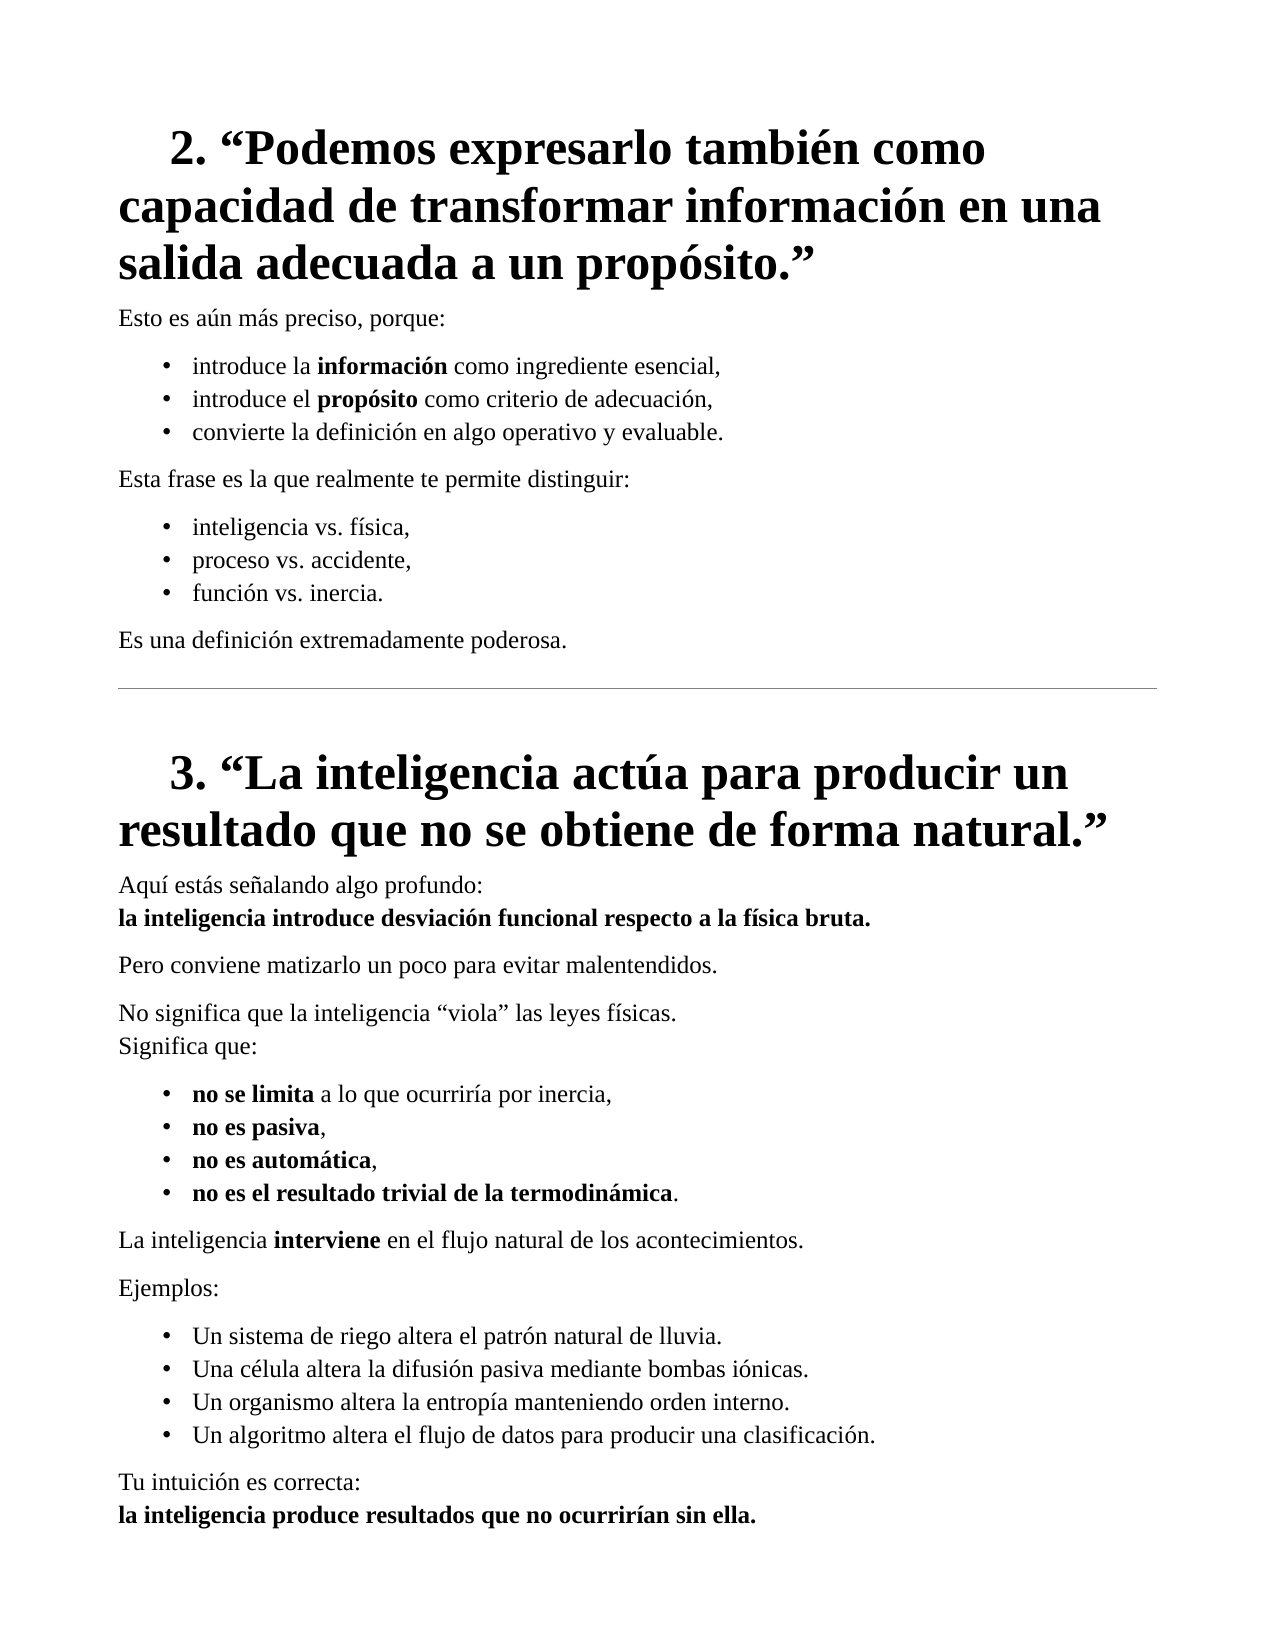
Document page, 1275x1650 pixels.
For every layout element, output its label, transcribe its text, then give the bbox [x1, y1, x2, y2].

list función vs. inercia. [162, 578, 1157, 607]
list no se limita a lo que ocurriría por inercia, [162, 1079, 1157, 1108]
text Aquí estás señalando algo profundo: la inteligencia introduce desviación funcional respecto a la física bruta. [118, 870, 1157, 932]
list convierte la definición en algo operativo y evaluable. [162, 417, 1157, 446]
list introduce la información como ingrediente esencial, [162, 351, 1157, 379]
list no es automática, [162, 1145, 1157, 1174]
subtitle 🌟 2. “Podemos expresarlo también como capacidad de transformar información en una salida adecuada a un propósito.” [118, 118, 1157, 291]
list proceso vs. accidente, [162, 545, 1157, 574]
list Un organismo altera la entropía manteniendo orden interno. [162, 1387, 1157, 1416]
subtitle 🌟 3. “La inteligencia actúa para producir un resultado que no se obtiene de forma natural.” [118, 742, 1157, 857]
text Tu intuición es correcta: la inteligencia produce resultados que no ocurrirían sin ella. [118, 1467, 1157, 1529]
list no es pasiva, [162, 1112, 1157, 1141]
text La inteligencia interviene en el flujo natural de los acontecimientos. [118, 1226, 1157, 1254]
list introduce el propósito como criterio de adecuación, [162, 384, 1157, 412]
text Es una definición extremadamente poderosa. [118, 626, 1157, 654]
text Esta frase es la que realmente te permite distinguir: [118, 464, 1157, 493]
list no es el resultado trivial de la termodinámica. [162, 1178, 1157, 1207]
text Esto es aún más preciso, porque: [118, 303, 1157, 332]
text No significa que la inteligencia “viola” las leyes físicas. Significa que: [118, 998, 1157, 1060]
list Un sistema de riego altera el patrón natural de lluvia. [162, 1321, 1157, 1349]
list Una célula altera la difusión pasiva mediante bombas iónicas. [162, 1354, 1157, 1382]
list Un algoritmo altera el flujo de datos para producir una clasificación. [162, 1420, 1157, 1448]
text Ejemplos: [118, 1273, 1157, 1302]
text Pero conviene matizarlo un poco para evitar malentendidos. [118, 951, 1157, 979]
list inteligencia vs. física, [162, 512, 1157, 541]
